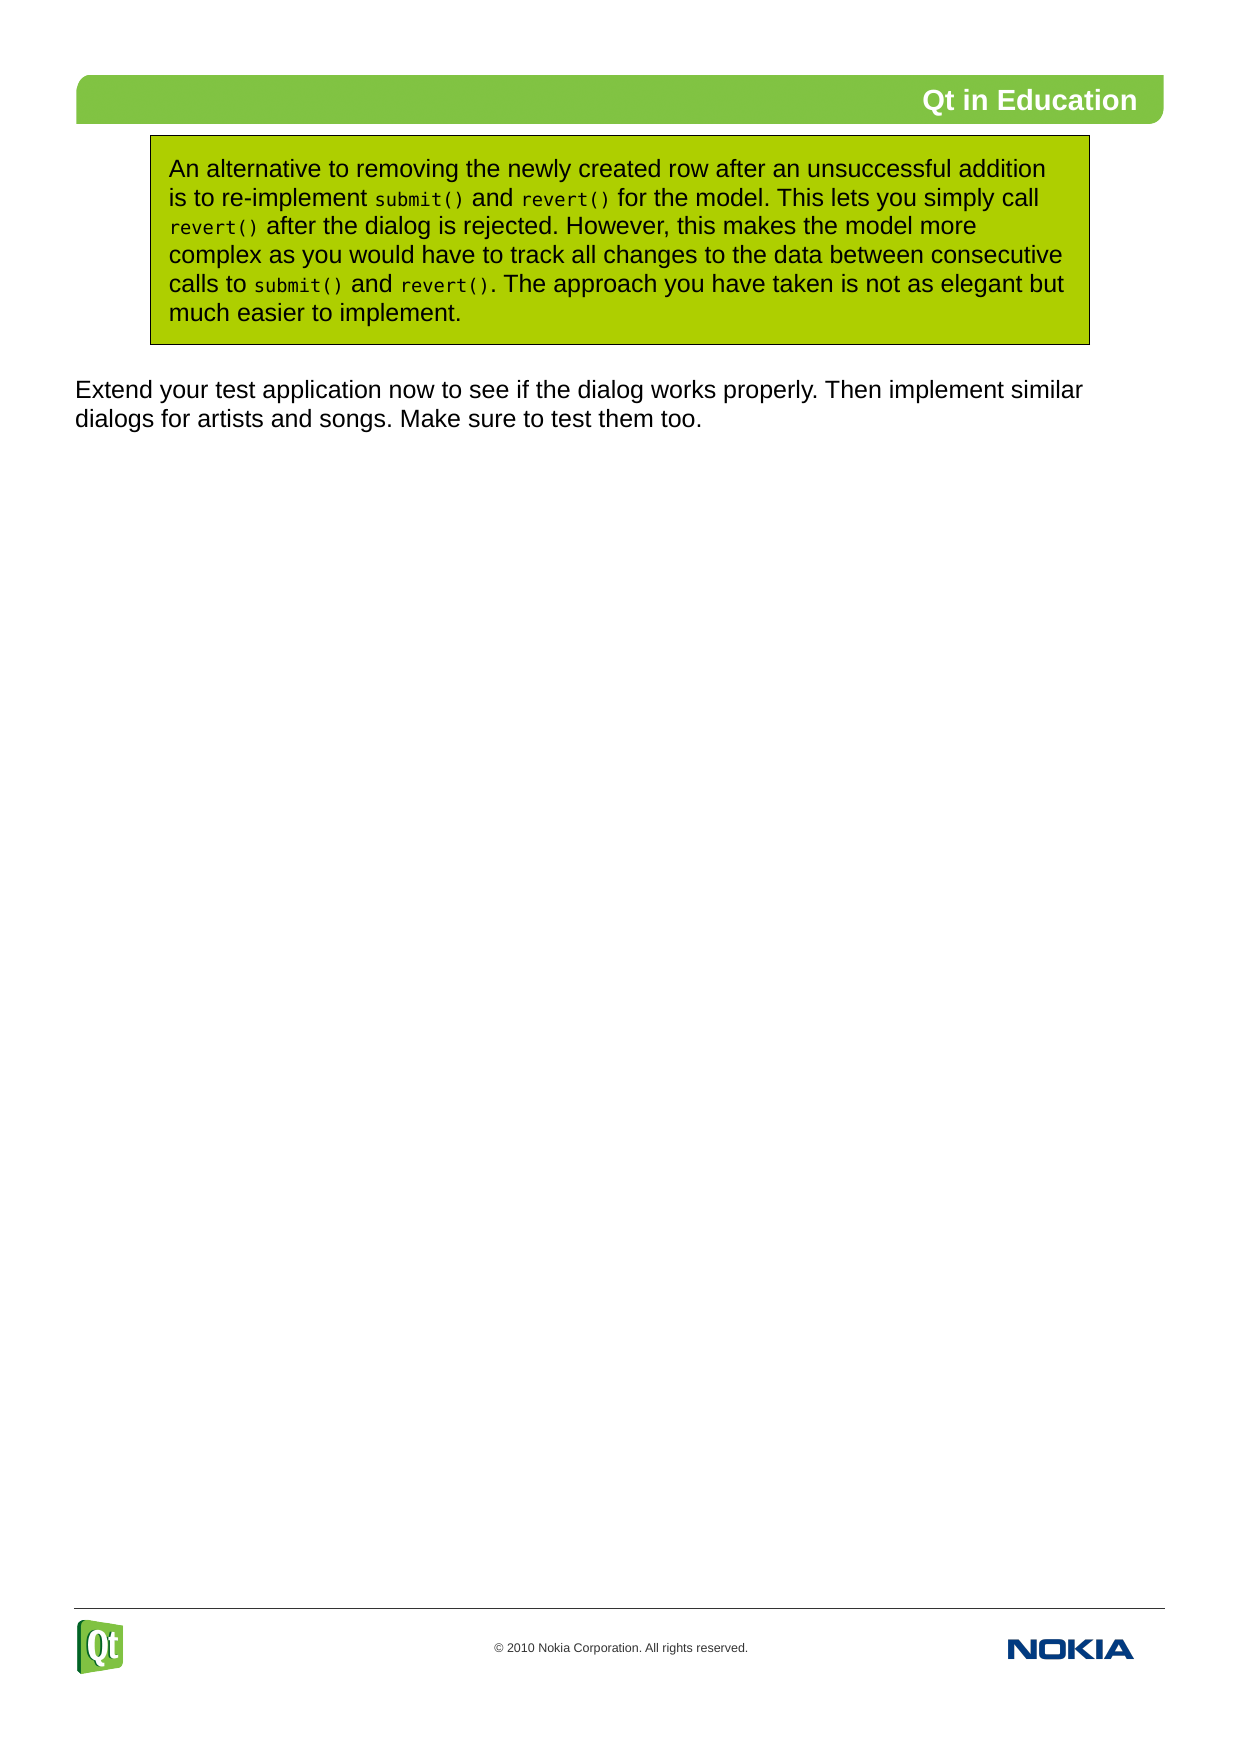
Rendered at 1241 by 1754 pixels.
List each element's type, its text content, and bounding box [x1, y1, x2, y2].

text Extend your test application now to see if the dialog works properly. Then implement similar dialogs for artists and songs. Make sure to test them too. [75, 375, 1165, 433]
picture [978, 1610, 1164, 1688]
picture [73, 1615, 127, 1679]
text An alternative to removing the newly created row after an unsuccessful addition is to re-implement submit() and revert() for the model. This lets you simply call revert() after the dialog is rejected. However, this makes the model more complex as you would have to track all changes to the data between consecutive calls to submit() and revert(). The approach you have taken is not as elegant but much easier to implement. [151, 136, 1089, 344]
picture [76, 75, 1164, 124]
